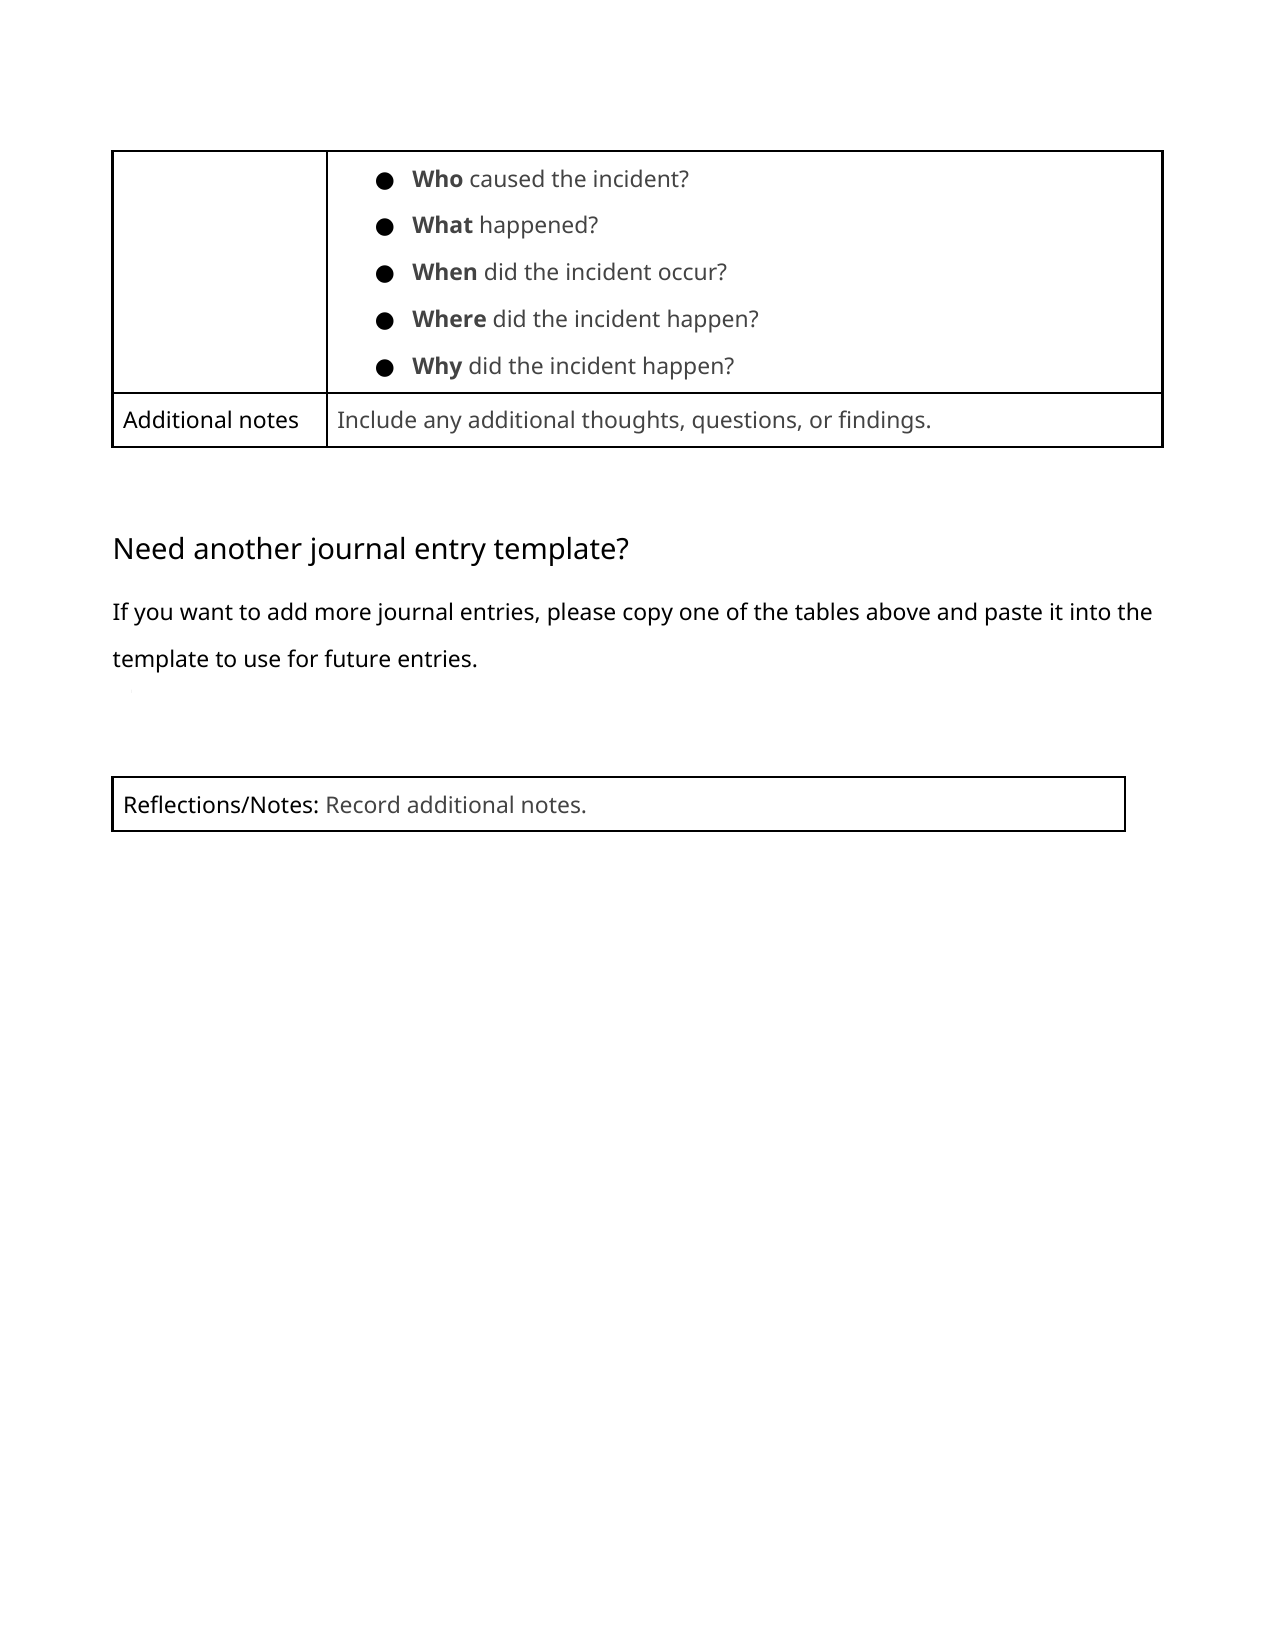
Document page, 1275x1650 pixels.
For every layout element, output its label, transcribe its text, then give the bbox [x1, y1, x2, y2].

table_cell Additional notes [114, 394, 326, 446]
subtitle Need another journal entry template? [112, 528, 1162, 568]
table_cell Include any additional thoughts, questions, or findings. [328, 394, 1161, 446]
table_header Reflections/Notes: Record additional notes. [114, 778, 1124, 830]
table_cell [114, 152, 326, 392]
table_cell Capture the 5 W's of an incident. Who caused the incident? What happened? When did the incident occur? Where did the incident happen? Why did the incident happen? [328, 152, 1161, 392]
text If you want to add more journal entries, please copy one of the tables above and paste it into the template to use for future entries. [112, 596, 1162, 674]
